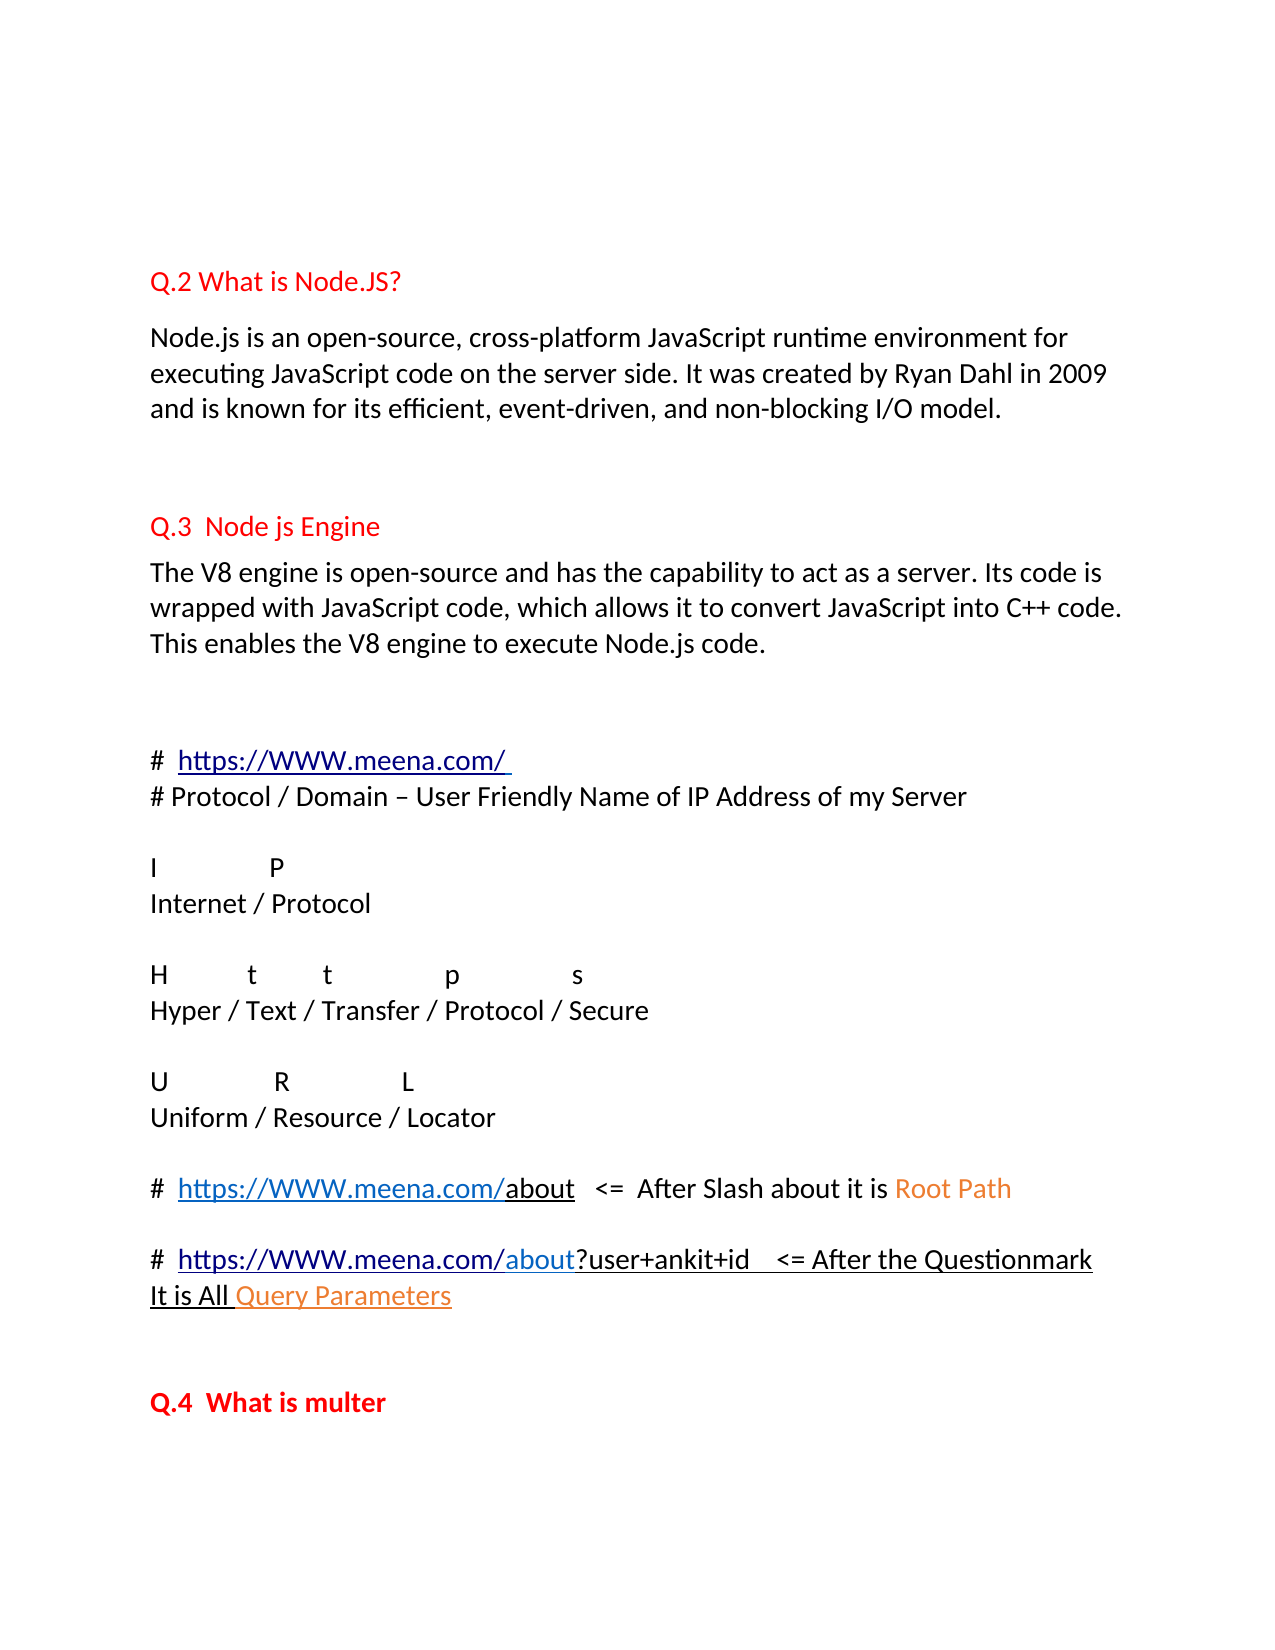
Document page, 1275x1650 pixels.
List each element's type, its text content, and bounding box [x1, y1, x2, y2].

text Internet / Protocol [150, 885, 1125, 921]
text The V8 engine is open-source and has the capability to act as a server. Its code is wrapped with JavaScript code, which allows it to convert JavaScript into C++ code. This enables the V8 engine to execute Node.js code. [150, 554, 1125, 661]
text U R L [150, 1063, 1125, 1099]
text # Protocol / Domain – User Friendly Name of IP Address of my Server [150, 778, 1125, 814]
text It is All Query Parameters [150, 1277, 1125, 1312]
text # https://WWW.meena.com/about <= After Slash about it is Root Path [150, 1170, 1125, 1206]
text Q.2 What is Node.JS? [150, 263, 1125, 298]
text Q.4 What is multer [150, 1384, 1125, 1419]
text # https://WWW.meena.com/ [150, 742, 1125, 778]
text Q.3 Node js Engine [150, 508, 1125, 543]
text I P [150, 849, 1125, 885]
text Uniform / Resource / Locator [150, 1099, 1125, 1134]
text Hyper / Text / Transfer / Protocol / Secure [150, 992, 1125, 1027]
text H t t p s [150, 956, 1125, 992]
text Node.js is an open-source, cross-platform JavaScript runtime environment for executing JavaScript code on the server side. It was created by Ryan Dahl in 2009 and is known for its efficient, event-driven, and non-blocking I/O model. [150, 319, 1125, 426]
text # https://WWW.meena.com/about?user+ankit+id <= After the Questionmark [150, 1241, 1125, 1277]
